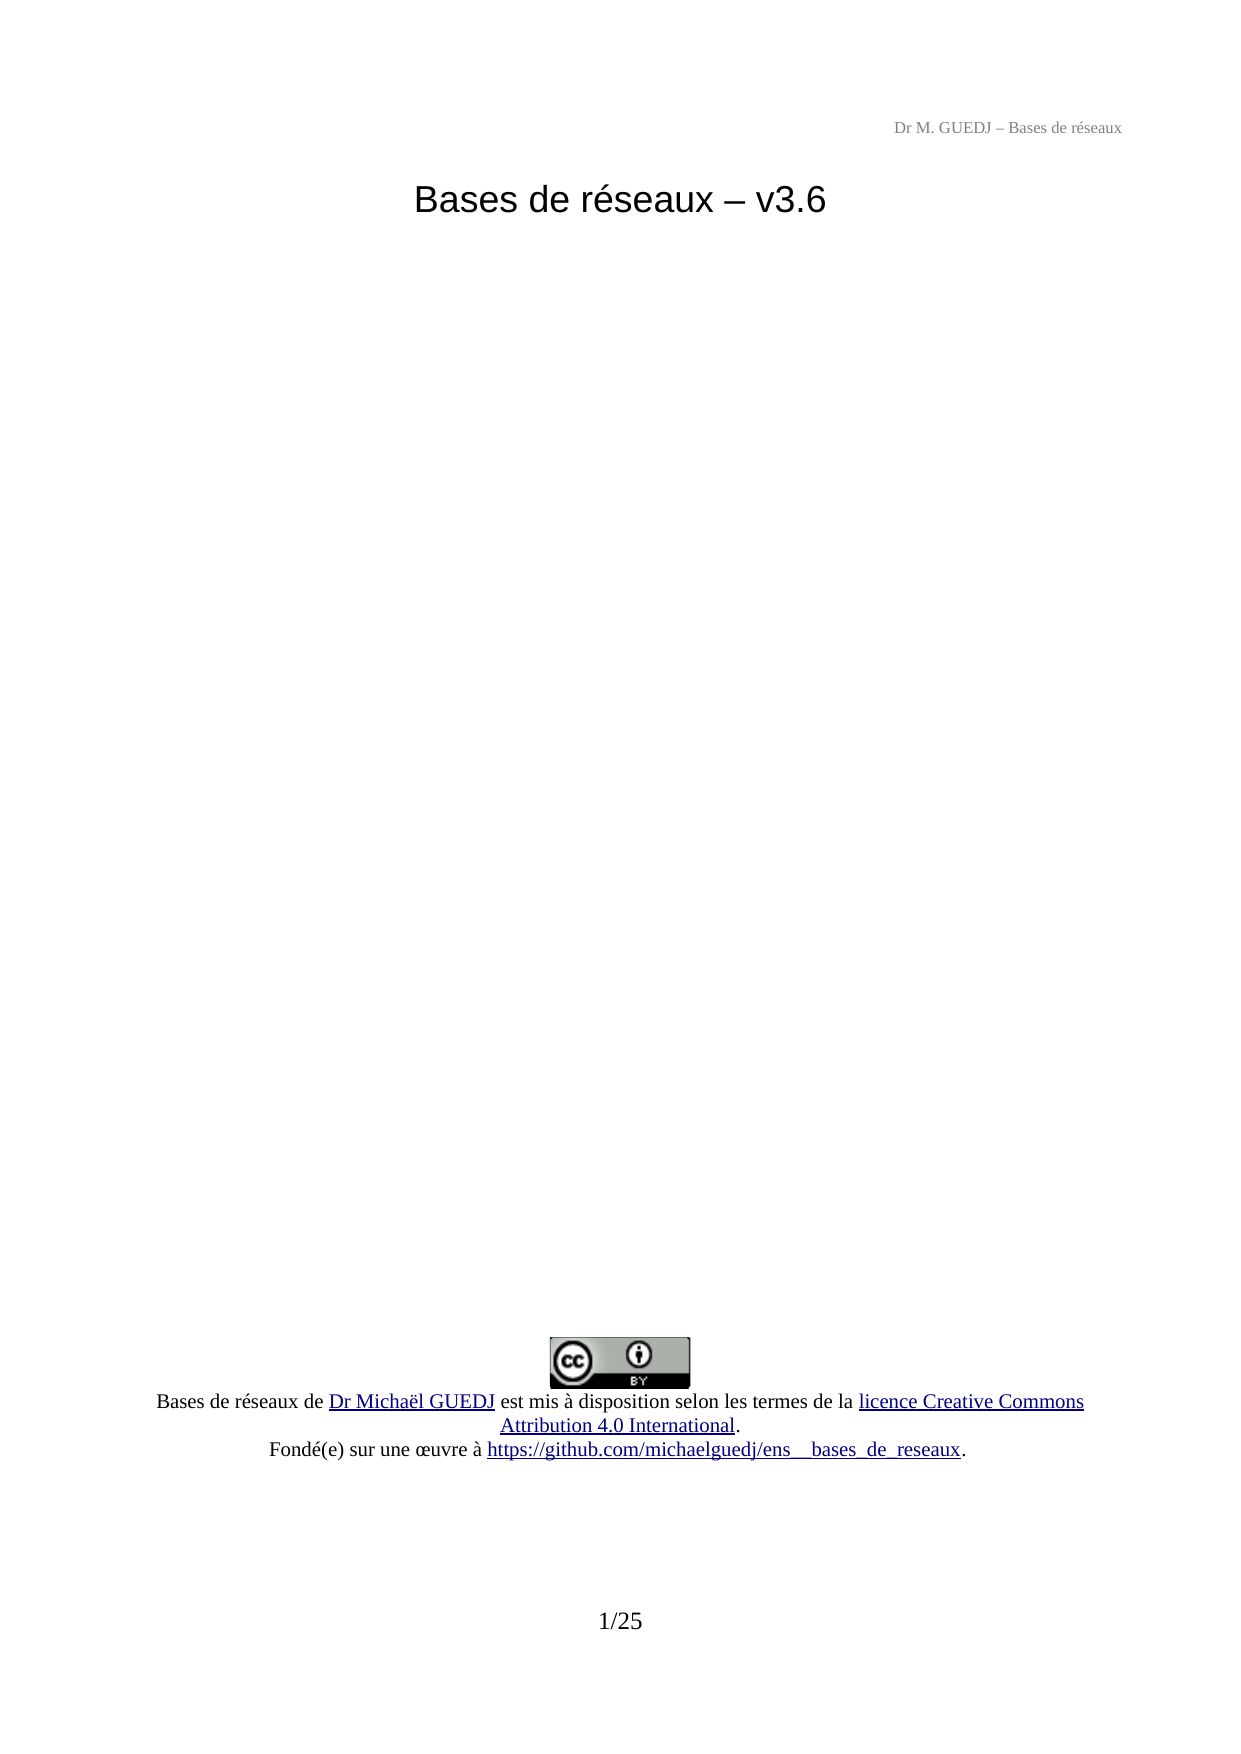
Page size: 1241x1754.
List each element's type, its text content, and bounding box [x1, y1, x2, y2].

subtitle Bases de réseaux – v3.6 [118, 177, 1122, 220]
picture [549, 1337, 691, 1389]
text Bases de réseaux de Dr Michaël GUEDJ est mis à disposition selon les termes de la licence Creative Commons Attribution 4.0 International. Fondé(e) sur une œuvre à https://github.com/michaelguedj/ens__bases_de_reseaux. [118, 1337, 1122, 1461]
